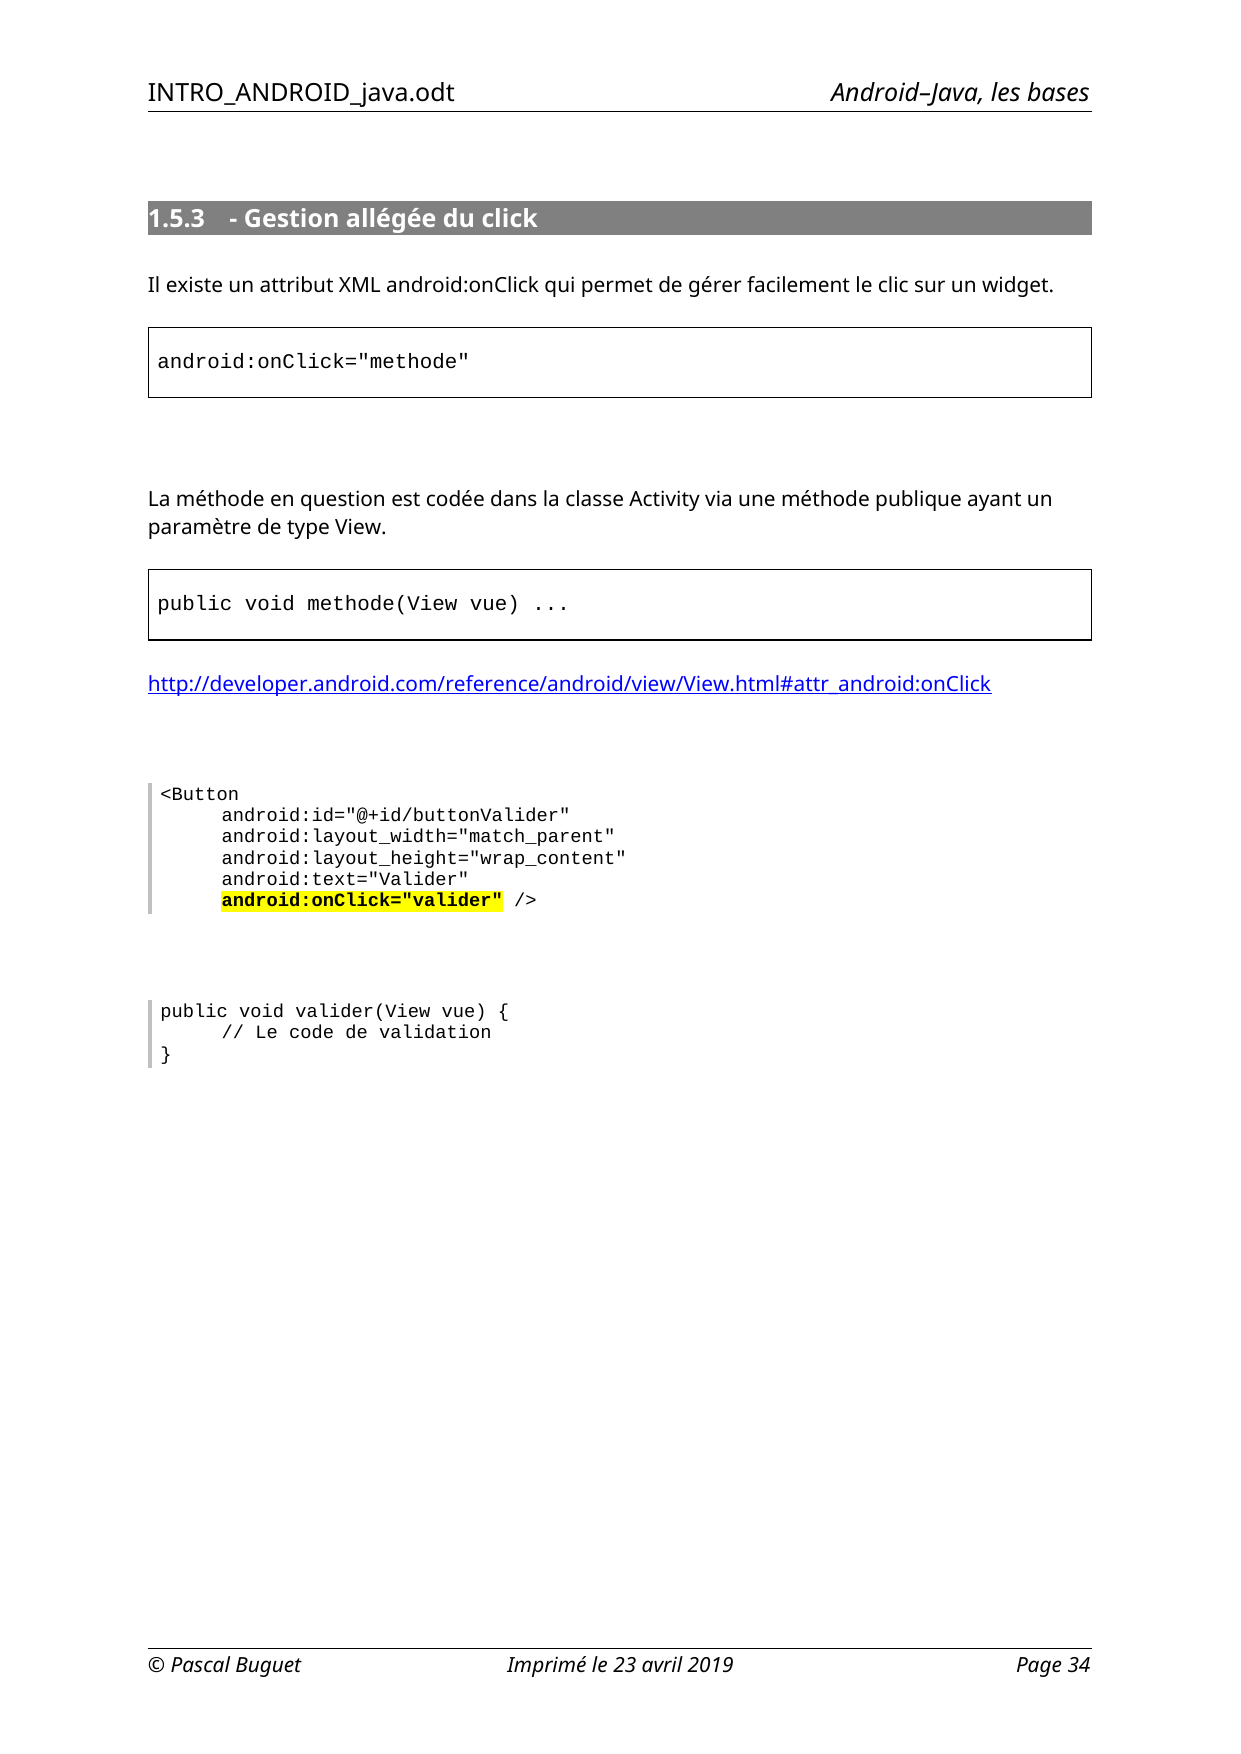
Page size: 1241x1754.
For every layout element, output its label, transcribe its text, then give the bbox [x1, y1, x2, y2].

text android:onClick="methode" [149, 328, 1091, 397]
text public void methode(View vue) ... [149, 570, 1091, 639]
subtitle - Gestion allégée du click [148, 201, 1092, 235]
text La méthode en question est codée dans la classe Activity via une méthode publique ayant un paramètre de type View. [148, 484, 1092, 541]
text android:onClick="valider" /> [152, 891, 1092, 914]
text public void valider(View vue) { [152, 1000, 1092, 1023]
text android:text="Valider" [152, 870, 1092, 891]
text Il existe un attribut XML android:onClick qui permet de gérer facilement le clic sur un widget. [148, 270, 1092, 298]
text <Button [152, 783, 1092, 806]
text android:layout_width="match_parent" [152, 827, 1092, 848]
text android:id="@+id/buttonValider" [152, 806, 1092, 827]
text // Le code de validation [152, 1023, 1092, 1044]
text } [152, 1044, 1092, 1068]
text http://developer.android.com/reference/android/view/View.html#attr_android:onClick [148, 669, 1092, 697]
text android:layout_height="wrap_content" [152, 848, 1092, 870]
